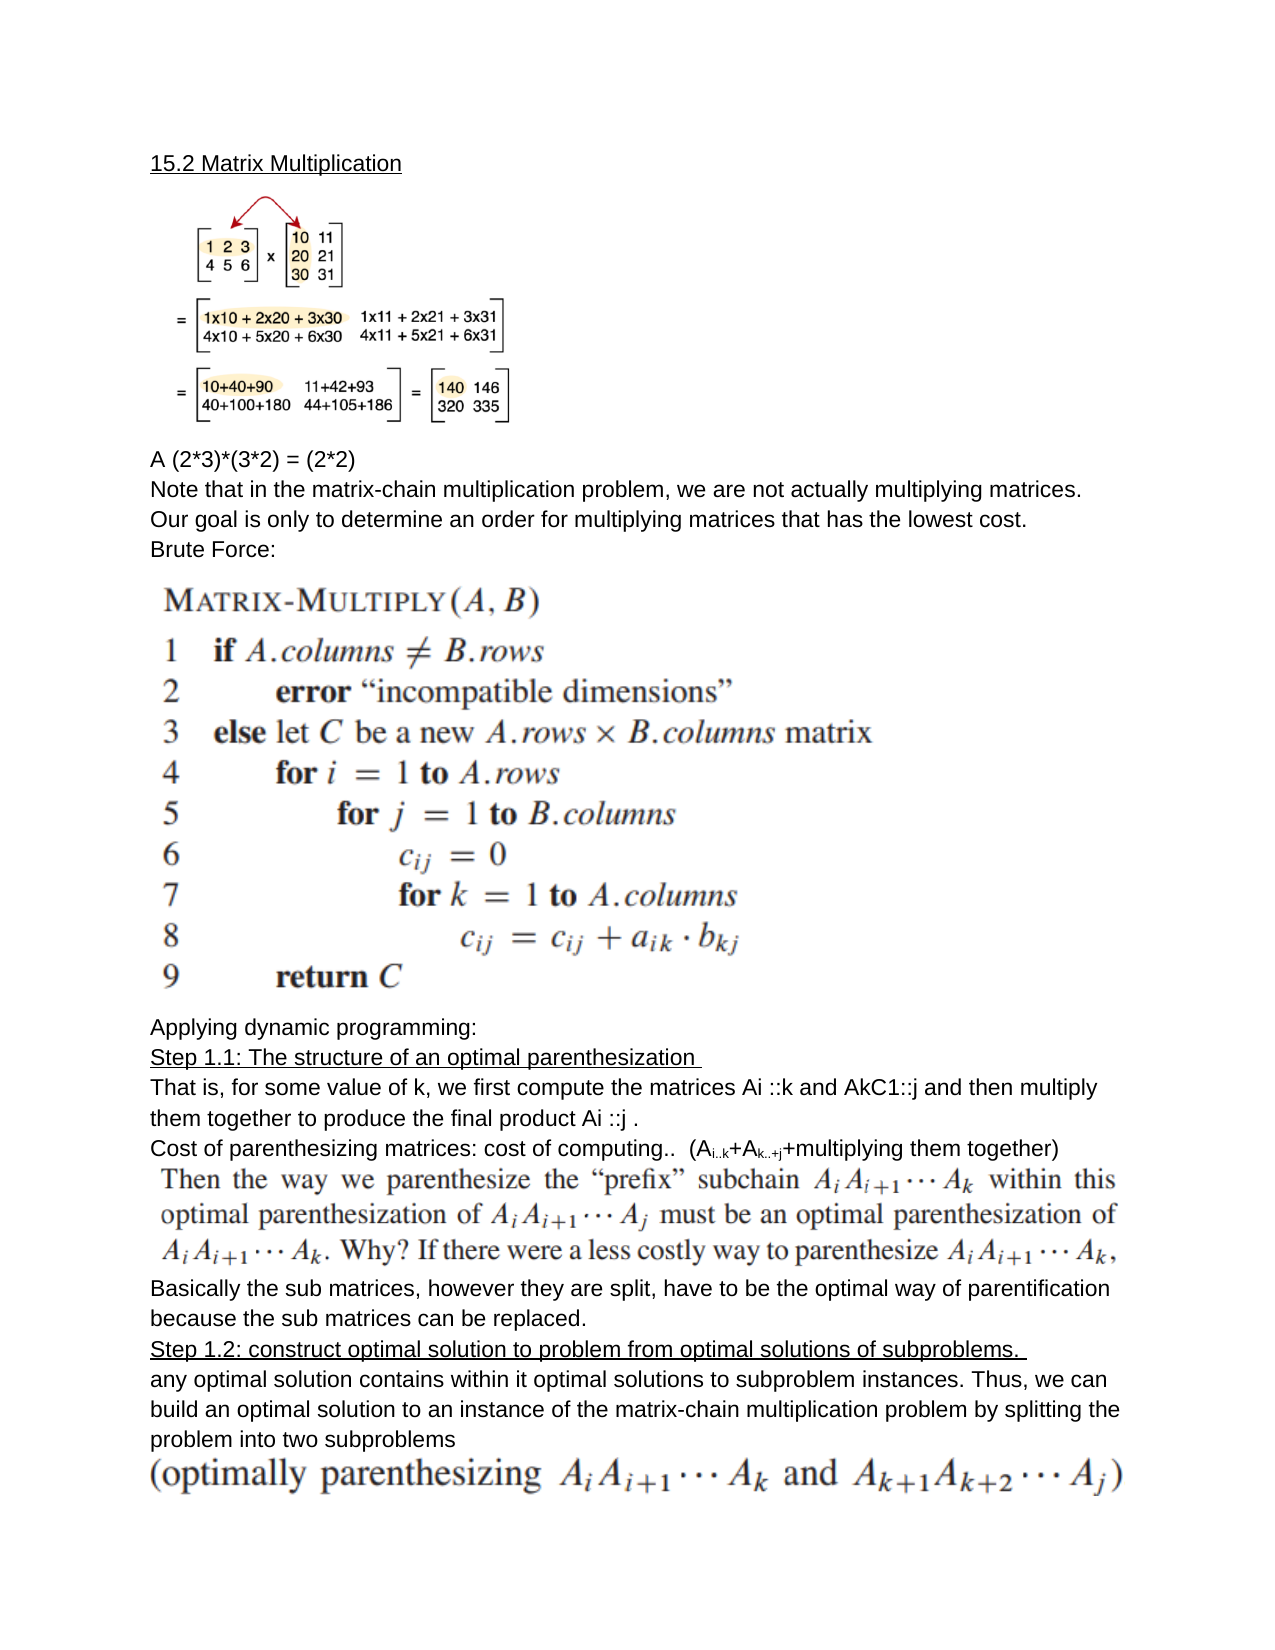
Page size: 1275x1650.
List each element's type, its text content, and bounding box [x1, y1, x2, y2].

text any optimal solution contains within it optimal solutions to subproblem instances. Thus, we can build an optimal solution to an instance of the matrix-chain multiplication problem by splitting the problem into two subproblems [150, 1366, 1125, 1452]
picture [150, 180, 525, 442]
text Step 1.2: construct optimal solution to problem from optimal solutions of subproblems. [150, 1336, 1125, 1362]
text Step 1.1: The structure of an optimal parenthesization [150, 1044, 1125, 1071]
text Cost of parenthesizing matrices: cost of computing.. (Ai..k+Ak..+j+multiplying them together) [150, 1135, 1125, 1161]
text Note that in the matrix-chain multiplication problem, we are not actually multiplying matrices. Our goal is only to determine an order for multiplying matrices that has the lowest cost. [150, 476, 1125, 532]
picture [150, 1165, 1125, 1272]
text That is, for some value of k, we first compute the matrices Ai ::k and AkC1::j and then multiply them together to produce the final product Ai ::j . [150, 1074, 1125, 1131]
picture [150, 1456, 1125, 1496]
text 15.2 Matrix Multiplication [150, 150, 1125, 176]
text Brute Force: [150, 536, 1125, 562]
text A (2*3)*(3*2) = (2*2) [150, 446, 1125, 472]
text Applying dynamic programming: [150, 1014, 1125, 1040]
picture [150, 566, 922, 1011]
text Basically the sub matrices, however they are split, have to be the optimal way of parentification because the sub matrices can be replaced. [150, 1275, 1125, 1332]
